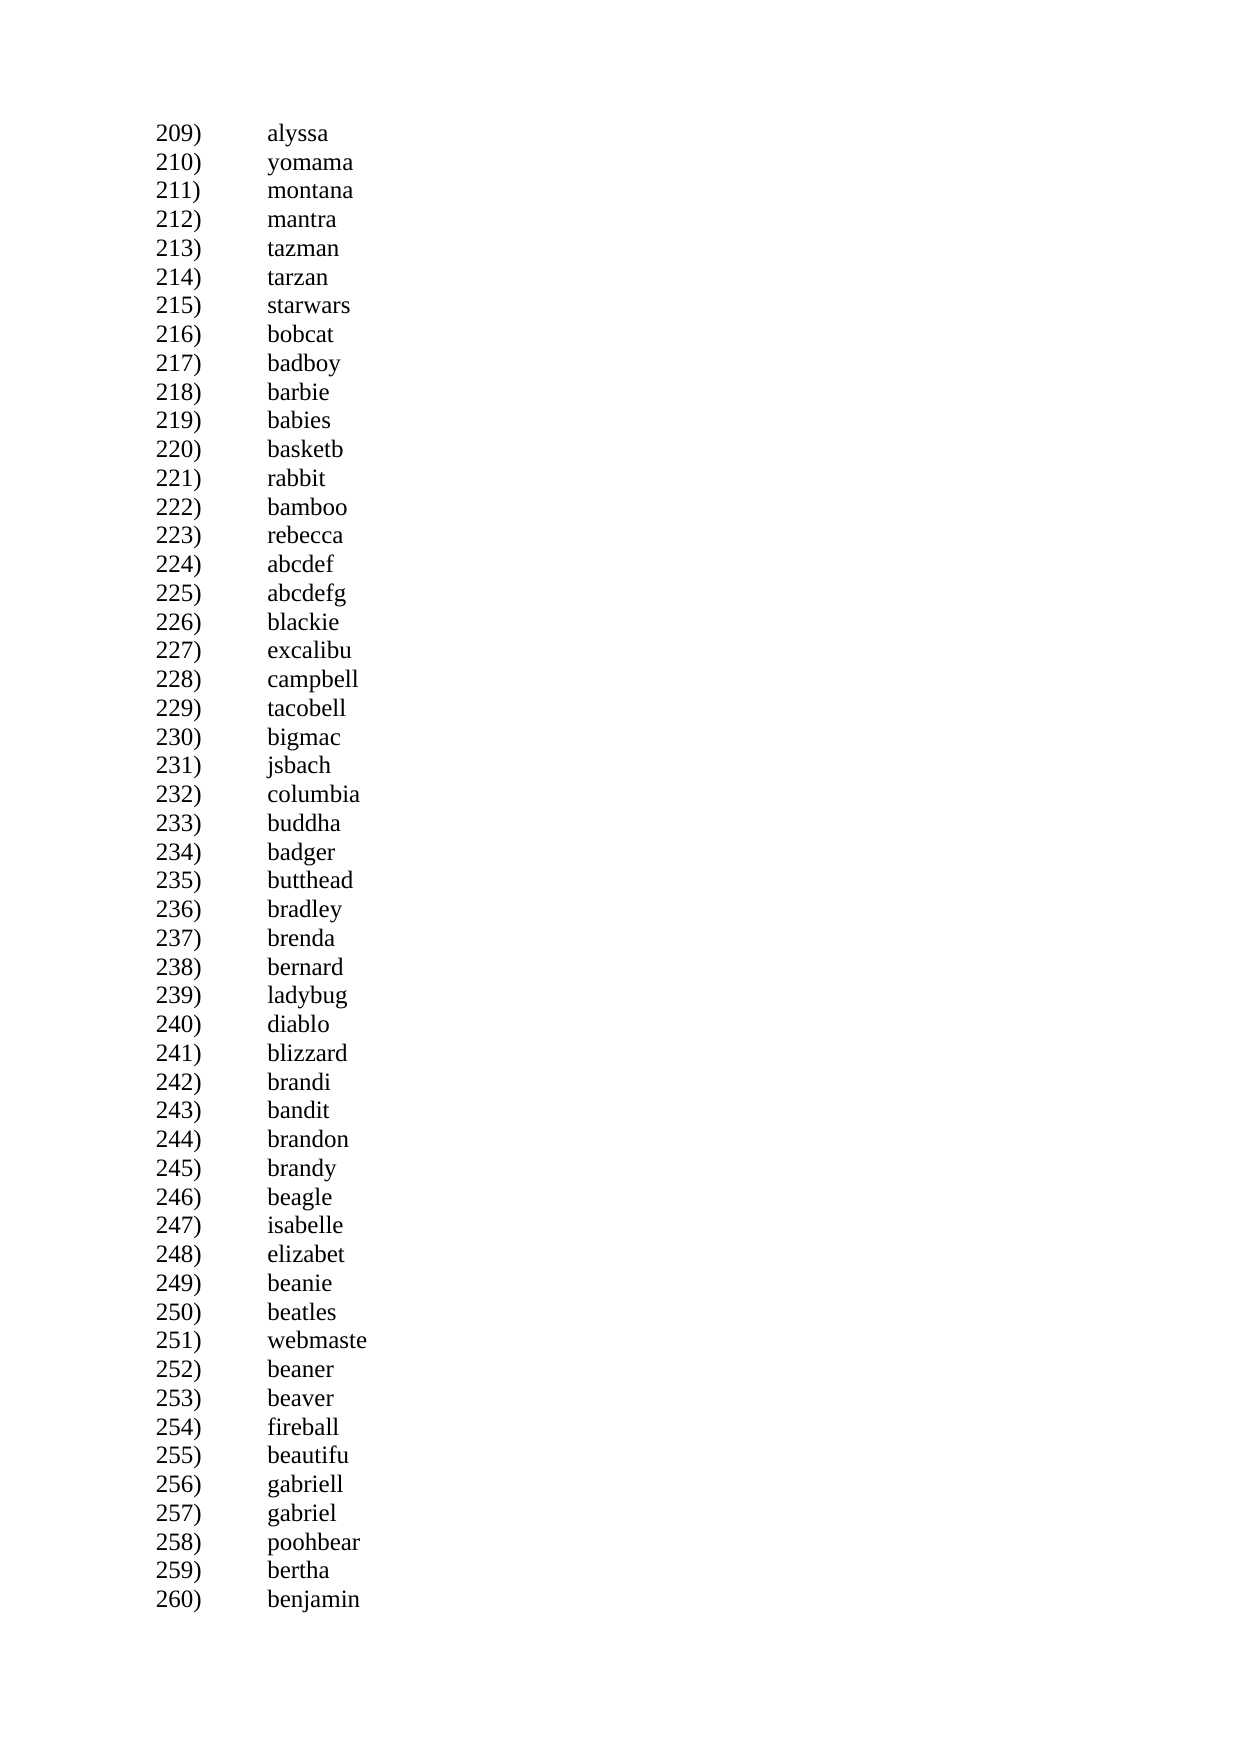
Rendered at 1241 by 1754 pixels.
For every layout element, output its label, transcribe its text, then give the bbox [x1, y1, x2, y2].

list jsbach [156, 751, 1122, 779]
list elizabet [156, 1239, 1122, 1268]
list rabbit [156, 463, 1122, 492]
list columbia [156, 779, 1122, 808]
list tacobell [156, 693, 1122, 722]
list bertha [156, 1556, 1122, 1584]
list ladybug [156, 981, 1122, 1009]
list beaner [156, 1354, 1122, 1383]
list rebecca [156, 521, 1122, 549]
list fireball [156, 1412, 1122, 1441]
list gabriel [156, 1498, 1122, 1527]
list poohbear [156, 1527, 1122, 1556]
list beaver [156, 1383, 1122, 1412]
list beagle [156, 1182, 1122, 1211]
list beatles [156, 1297, 1122, 1326]
list bigmac [156, 722, 1122, 751]
list brandon [156, 1124, 1122, 1153]
list mantra [156, 204, 1122, 233]
list montana [156, 176, 1122, 204]
list bandit [156, 1096, 1122, 1124]
list campbell [156, 664, 1122, 693]
list tarzan [156, 262, 1122, 291]
list brandy [156, 1153, 1122, 1182]
list blackie [156, 607, 1122, 636]
list basketb [156, 434, 1122, 463]
list abcdefg [156, 578, 1122, 607]
list isabelle [156, 1211, 1122, 1239]
list tazman [156, 233, 1122, 262]
list webmaste [156, 1326, 1122, 1354]
list butthead [156, 866, 1122, 894]
list starwars [156, 291, 1122, 319]
list benjamin [156, 1584, 1122, 1613]
list beanie [156, 1268, 1122, 1297]
list bamboo [156, 492, 1122, 521]
list alyssa [156, 118, 1122, 147]
list bernard [156, 952, 1122, 981]
list bradley [156, 894, 1122, 923]
list gabriell [156, 1469, 1122, 1498]
list abcdef [156, 549, 1122, 578]
list badger [156, 837, 1122, 866]
list brandi [156, 1067, 1122, 1096]
list beautifu [156, 1441, 1122, 1469]
list barbie [156, 377, 1122, 406]
list blizzard [156, 1038, 1122, 1067]
list yomama [156, 147, 1122, 176]
list excalibu [156, 636, 1122, 664]
list babies [156, 406, 1122, 434]
list diablo [156, 1009, 1122, 1038]
list brenda [156, 923, 1122, 952]
list buddha [156, 808, 1122, 837]
list bobcat [156, 319, 1122, 348]
list badboy [156, 348, 1122, 377]
